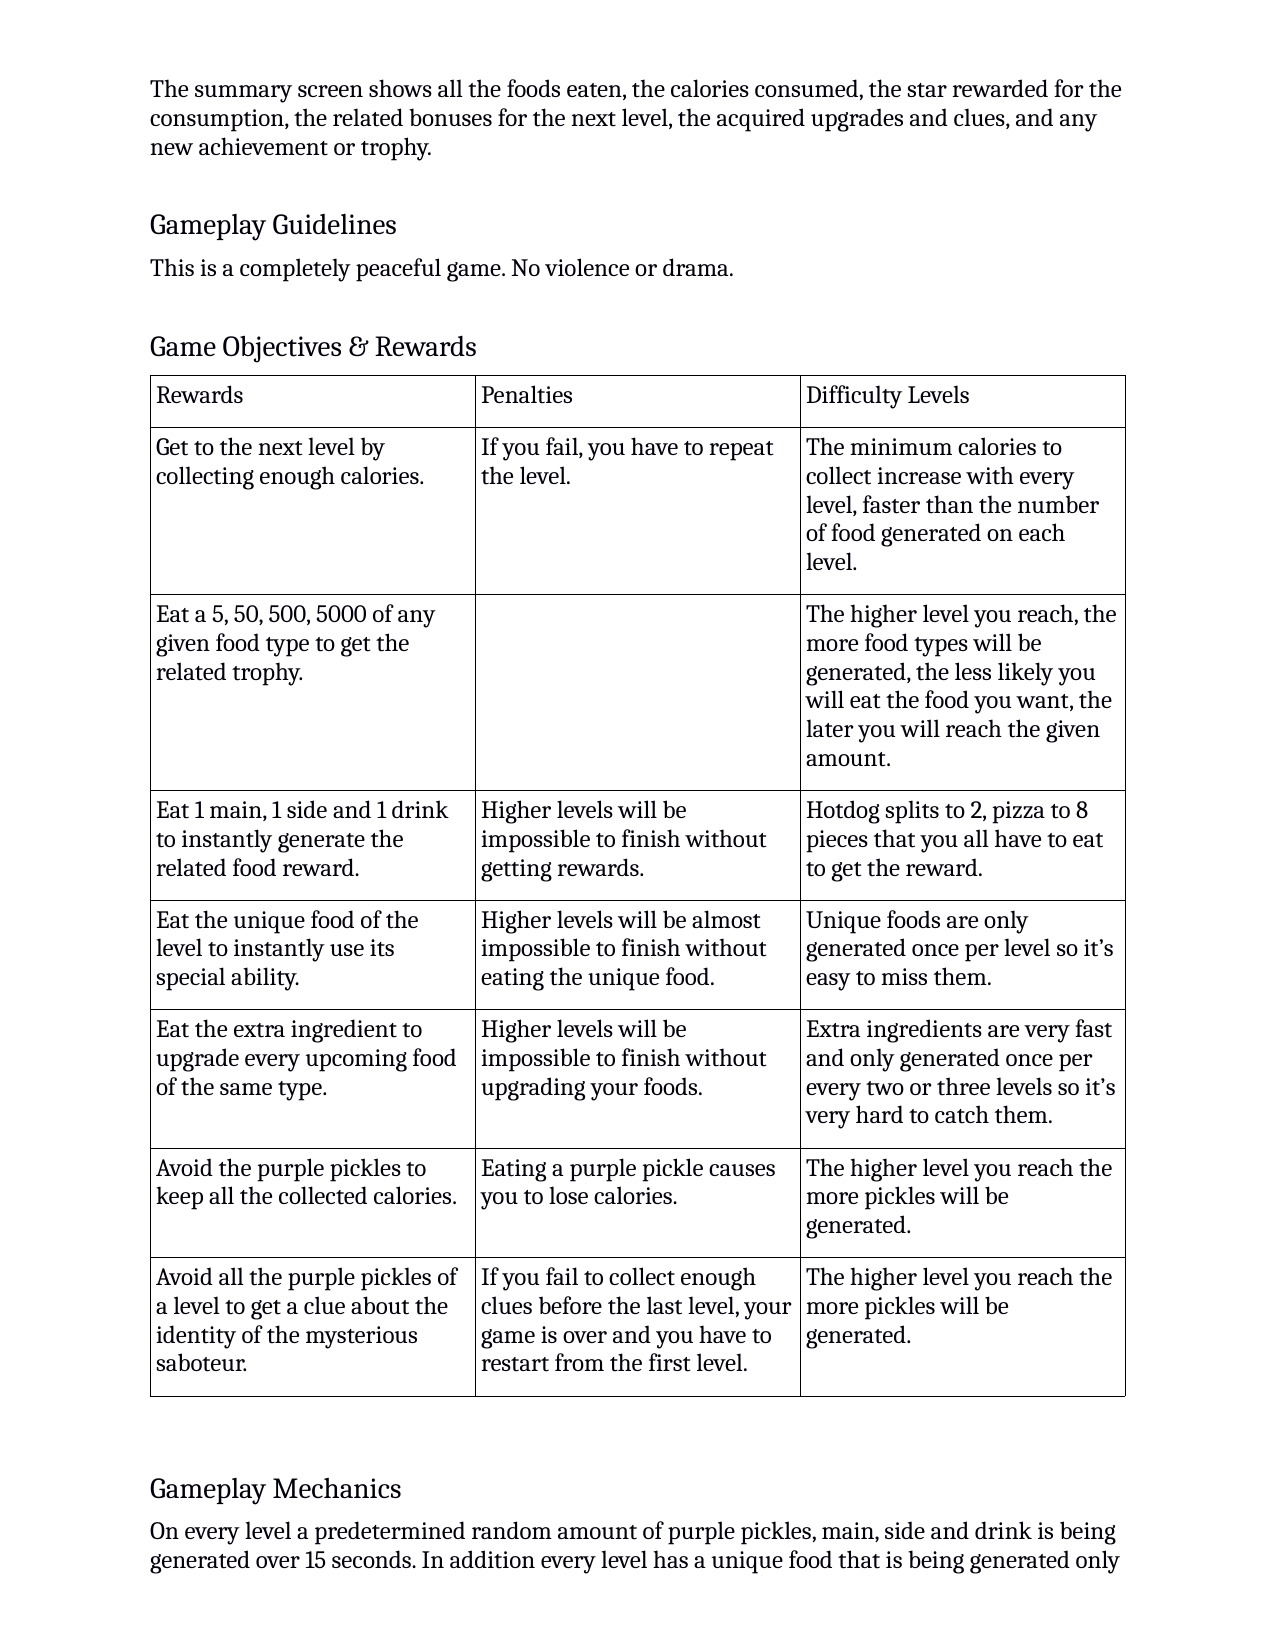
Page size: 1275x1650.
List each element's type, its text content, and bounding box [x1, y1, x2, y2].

table_cell Higher levels will be impossible to finish without upgrading your foods. [476, 1010, 800, 1148]
table_cell The higher level you reach the more pickles will be generated. [801, 1149, 1125, 1257]
table_cell Unique foods are only generated once per level so it’s easy to miss them. [801, 901, 1125, 1009]
table_cell If you fail to collect enough clues before the last level, your game is over and you have to restart from the first level. [476, 1258, 800, 1396]
subtitle Gameplay Guidelines [150, 208, 1125, 242]
table_cell The higher level you reach, the more food types will be generated, the less likely you will eat the food you want, the later you will reach the given amount. [801, 595, 1125, 790]
text This is a completely peaceful game. No violence or drama. [150, 254, 1125, 283]
subtitle Gameplay Mechanics [150, 1472, 1125, 1505]
table_cell Hotdog splits to 2, pizza to 8 pieces that you all have to eat to get the reward. [801, 791, 1125, 900]
table_cell Higher levels will be almost impossible to finish without eating the unique food. [476, 901, 800, 1009]
text The summary screen shows all the foods eaten, the calories consumed, the star rewarded for the consumption, the related bonuses for the next level, the acquired upgrades and clues, and any new achievement or trophy. [150, 75, 1125, 161]
table_header Rewards [151, 376, 475, 427]
table_header Penalties [476, 376, 800, 427]
subtitle Game Objectives & Rewards [150, 330, 1125, 363]
table_cell Avoid the purple pickles to keep all the collected calories. [151, 1149, 475, 1257]
table_cell Avoid all the purple pickles of a level to get a clue about the identity of the mysterious saboteur. [151, 1258, 475, 1396]
table_cell Eating a purple pickle causes you to lose calories. [476, 1149, 800, 1257]
table_cell Eat a 5, 50, 500, 5000 of any given food type to get the related trophy. [151, 595, 475, 790]
table_cell If you fail, you have to repeat the level. [476, 428, 800, 594]
table_cell The higher level you reach the more pickles will be generated. [801, 1258, 1125, 1396]
table_cell [476, 595, 800, 790]
table_cell The minimum calories to collect increase with every level, faster than the number of food generated on each level. [801, 428, 1125, 594]
table_cell Get to the next level by collecting enough calories. [151, 428, 475, 594]
table_cell Eat 1 main, 1 side and 1 drink to instantly generate the related food reward. [151, 791, 475, 900]
table_header Difficulty Levels [801, 376, 1125, 427]
text On every level a predetermined random amount of purple pickles, main, side and drink is being generated over 15 seconds. In addition every level has a unique food that is being generated only [150, 1517, 1125, 1574]
table_cell Higher levels will be impossible to finish without getting rewards. [476, 791, 800, 900]
table_cell Eat the unique food of the level to instantly use its special ability. [151, 901, 475, 1009]
table_cell Eat the extra ingredient to upgrade every upcoming food of the same type. [151, 1010, 475, 1148]
table_cell Extra ingredients are very fast and only generated once per every two or three levels so it’s very hard to catch them. [801, 1010, 1125, 1148]
